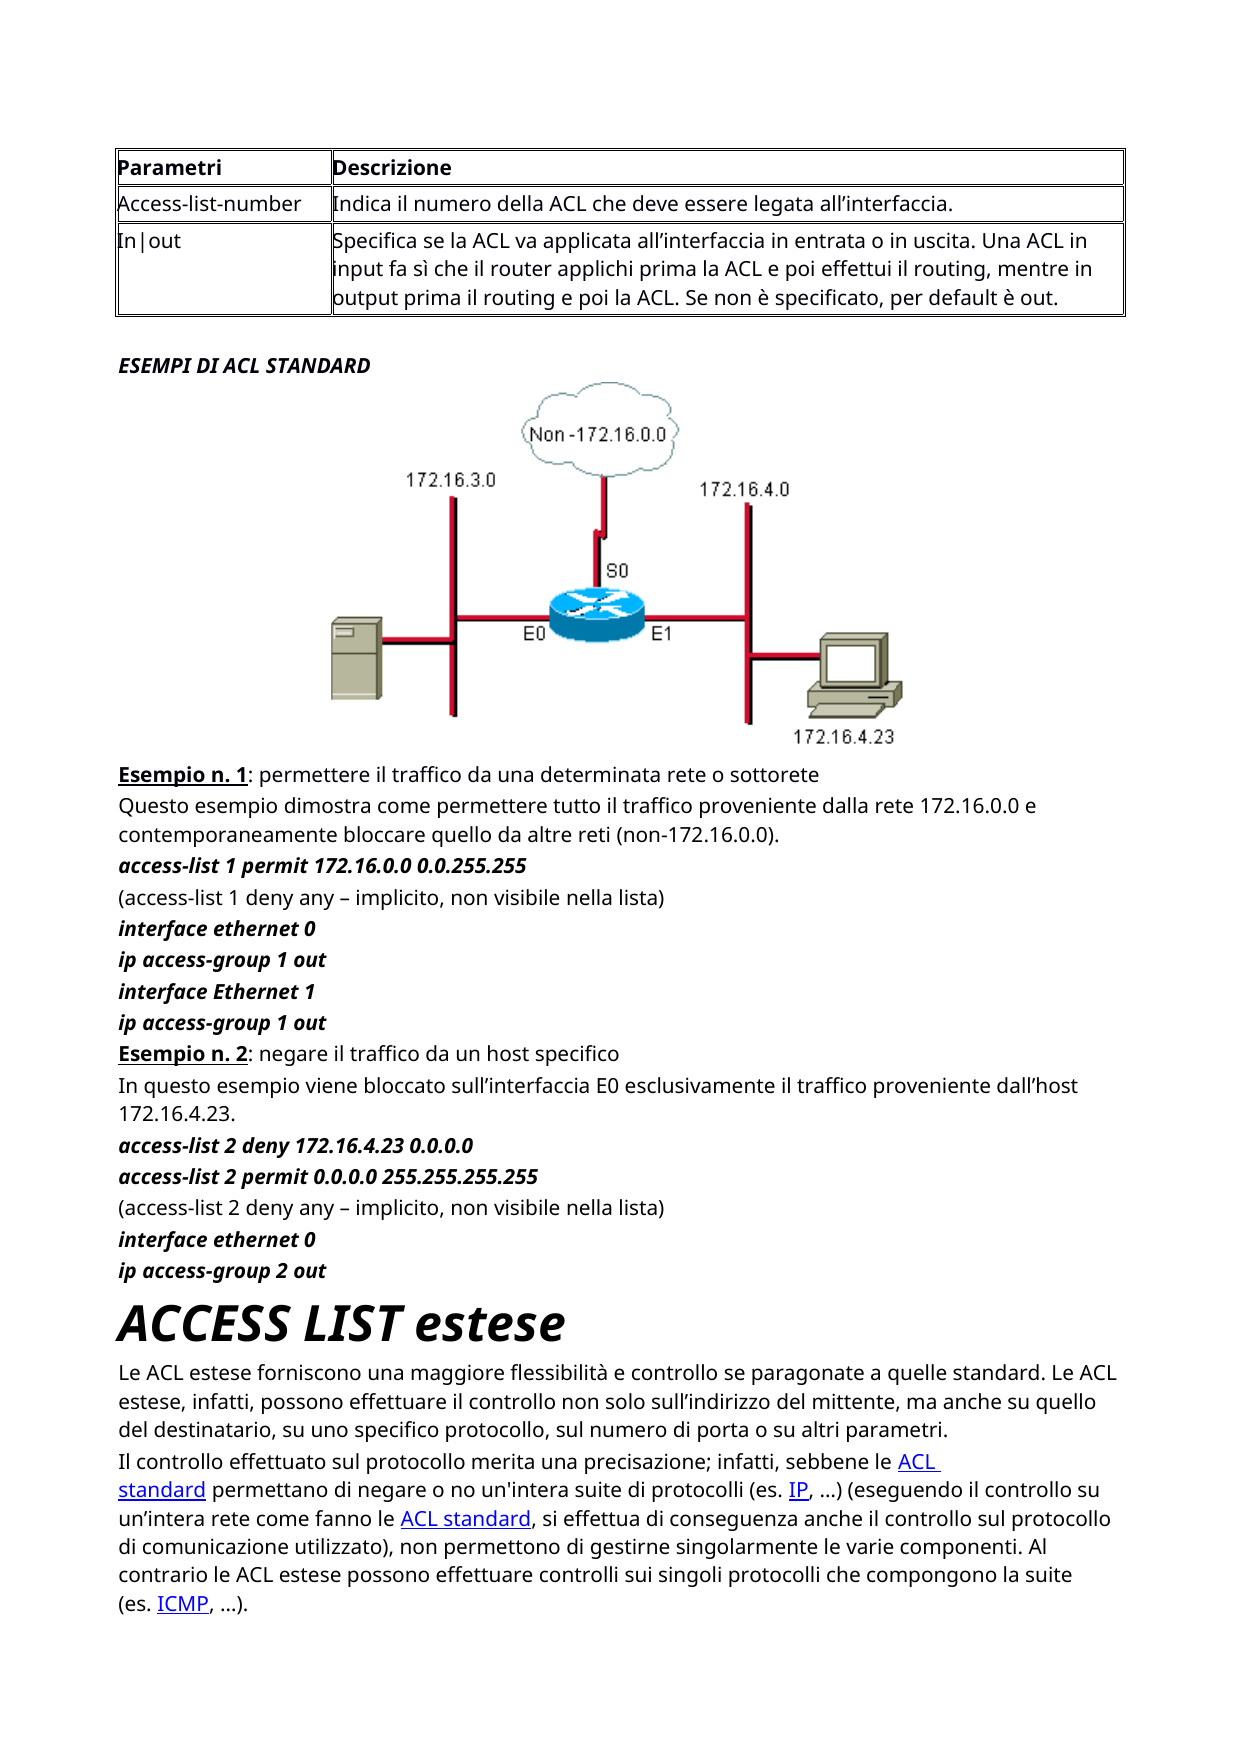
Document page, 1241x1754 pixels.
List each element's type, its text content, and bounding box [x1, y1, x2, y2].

text interface ethernet 0 [118, 1225, 1122, 1253]
text access-list 1 permit 172.16.0.0 0.0.255.255 [118, 851, 1122, 880]
text (access-list 1 deny any – implicito, non visibile nella lista) [118, 883, 1122, 911]
text interface ethernet 0 [118, 914, 1122, 943]
text ESEMPI DI ACL STANDARD [118, 351, 1122, 379]
text interface Ethernet 1 [118, 977, 1122, 1005]
text access-list 2 deny 172.16.4.23 0.0.0.0 [118, 1131, 1122, 1159]
subtitle ACCESS LIST estese [118, 1287, 1122, 1356]
text ip access-group 2 out [118, 1256, 1122, 1284]
text (access-list 2 deny any – implicito, non visibile nella lista) [118, 1193, 1122, 1222]
table_cell Access-list-number [119, 187, 331, 221]
text Le ACL estese forniscono una maggiore flessibilità e controllo se paragonate a quelle standard. Le ACL estese, infatti, possono effettuare il controllo non solo sull’indirizzo del mittente, ma anche su quello del destinatario, su uno specifico protocollo, sul numero di porta o su altri parametri. [118, 1358, 1122, 1444]
picture [331, 382, 909, 758]
text Il controllo effettuato sul protocollo merita una precisazione; infatti, sebbene le ACL standard permettano di negare o no un'intera suite di protocolli (es. IP, …) (eseguendo il controllo su un’intera rete come fanno le ACL standard, si effettua di conseguenza anche il controllo sul protocollo di comunicazione utilizzato), non permettono di gestirne singolarmente le varie componenti. Al contrario le ACL estese possono effettuare controlli sui singoli protocolli che compongono la suite (es. ICMP, …). [118, 1447, 1122, 1617]
text Esempio n. 1: permettere il traffico da una determinata rete o sottorete [118, 760, 1122, 789]
text access-list 2 permit 0.0.0.0 255.255.255.255 [118, 1162, 1122, 1191]
text ip access-group 1 out [118, 946, 1122, 974]
table_cell Indica il numero della ACL che deve essere legata all’interfaccia. [334, 187, 1123, 221]
text In questo esempio viene bloccato sull’interfaccia E0 esclusivamente il traffico proveniente dall’host 172.16.4.23. [118, 1071, 1122, 1128]
text Questo esempio dimostra come permettere tutto il traffico proveniente dalla rete 172.16.0.0 e contemporaneamente bloccare quello da altre reti (non-172.16.0.0). [118, 792, 1122, 848]
table_header Descrizione [334, 151, 1123, 184]
table_cell Specifica se la ACL va applicata all’interfaccia in entrata o in uscita. Una ACL in input fa sì che il router applichi prima la ACL e poi effettui il routing, mentre in output prima il routing e poi la ACL. Se non è specificato, per default è out. [334, 224, 1123, 314]
text ip access-group 1 out [118, 1008, 1122, 1037]
table_header Parametri [119, 151, 331, 184]
text Esempio n. 2: negare il traffico da un host specifico [118, 1039, 1122, 1068]
table_cell In|out [119, 224, 331, 314]
